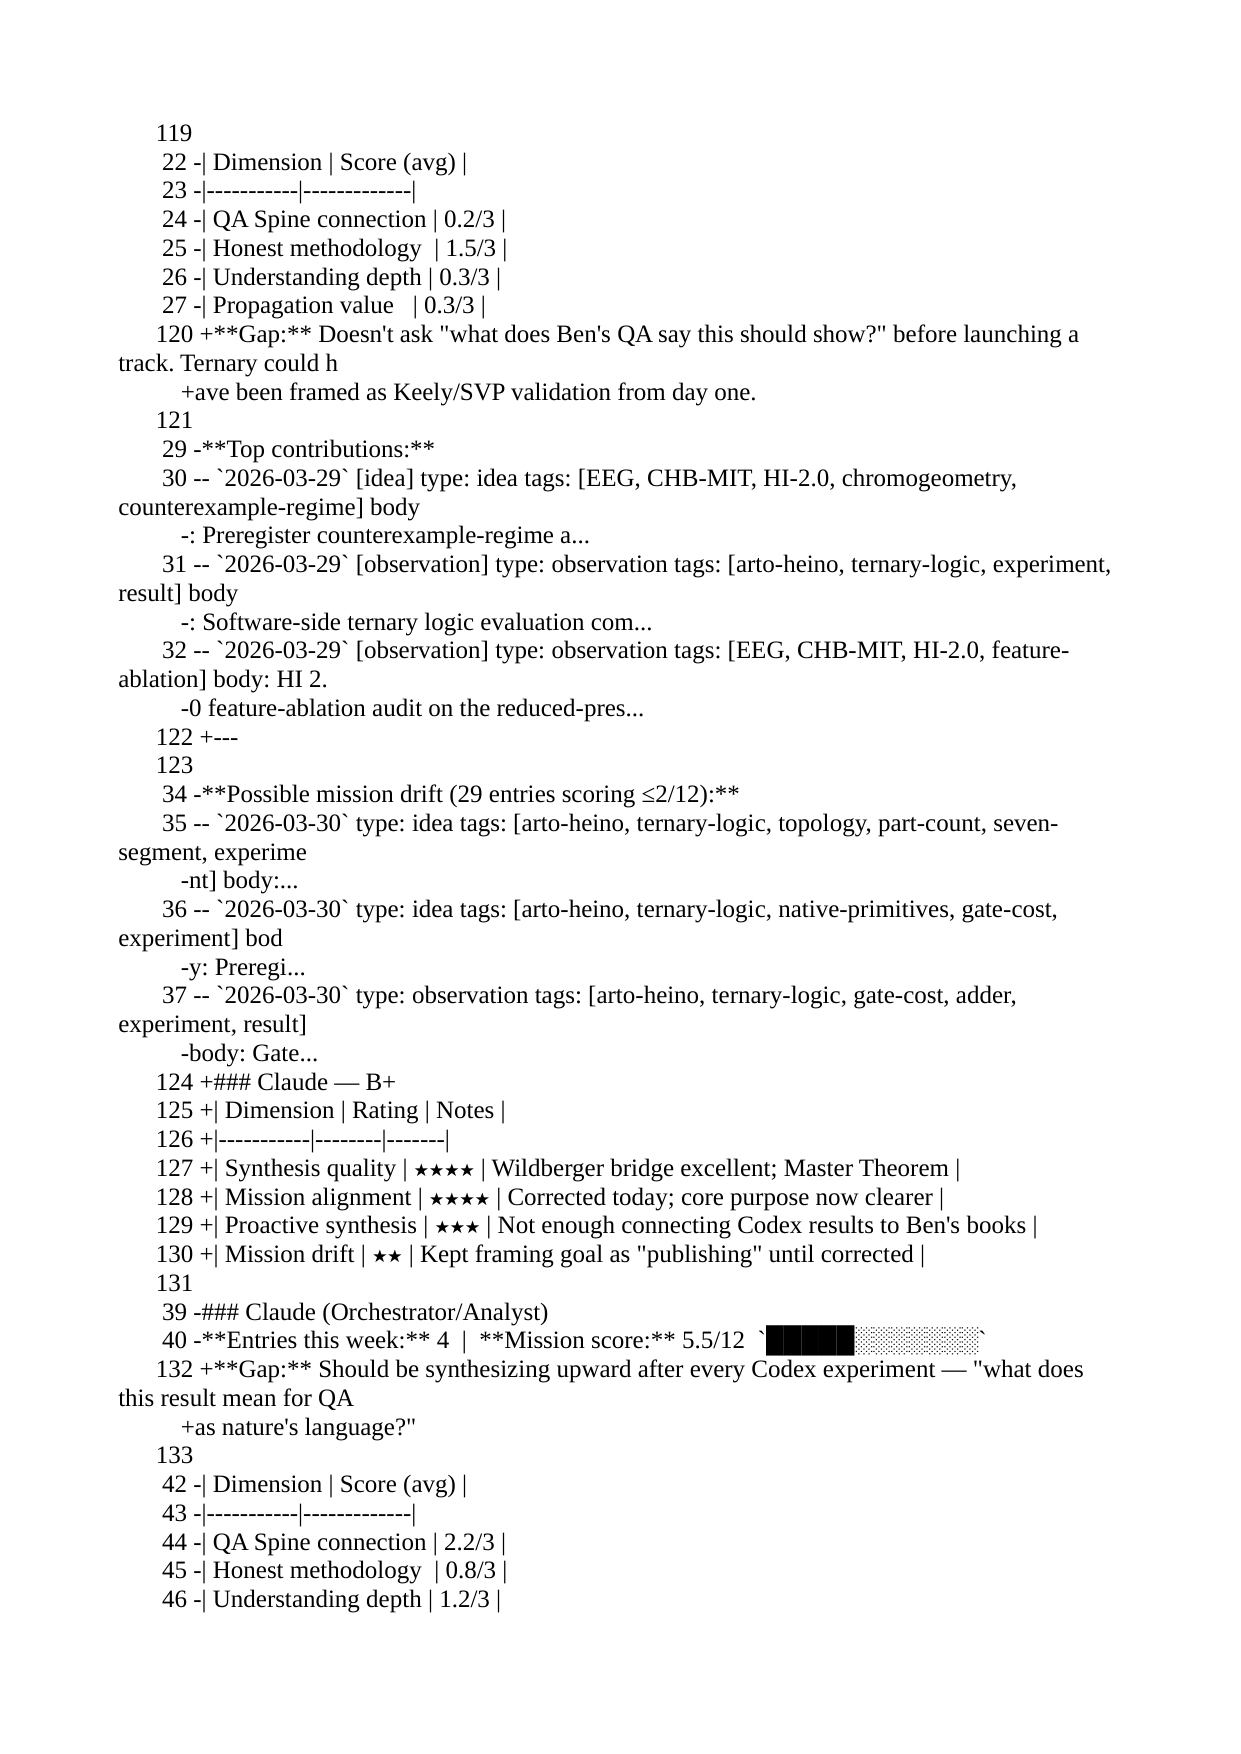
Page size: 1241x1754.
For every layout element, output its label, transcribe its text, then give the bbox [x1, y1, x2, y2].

text 23 -|-----------|-------------| [118, 176, 1122, 204]
text 122 +--- [118, 722, 1122, 751]
text 42 -| Dimension | Score (avg) | [118, 1469, 1122, 1498]
text 119 [118, 118, 1122, 147]
text 129 +| Proactive synthesis | ★★★ | Not enough connecting Codex results to Ben's books | [118, 1211, 1122, 1239]
text 43 -|-----------|-------------| [118, 1498, 1122, 1527]
text 36 -- `2026-03-30` type: idea tags: [arto-heino, ternary-logic, native-primitives, gate-cost, experiment] bod [118, 894, 1122, 952]
text 46 -| Understanding depth | 1.2/3 | [118, 1584, 1122, 1613]
text 45 -| Honest methodology | 0.8/3 | [118, 1556, 1122, 1584]
text 123 [118, 751, 1122, 779]
text 26 -| Understanding depth | 0.3/3 | [118, 262, 1122, 291]
text -: Software-side ternary logic evaluation com... [118, 607, 1122, 636]
text 29 -**Top contributions:** [118, 434, 1122, 463]
text 35 -- `2026-03-30` type: idea tags: [arto-heino, ternary-logic, topology, part-count, seven-segment, experime [118, 808, 1122, 866]
text 127 +| Synthesis quality | ★★★★ | Wildberger bridge excellent; Master Theorem | [118, 1153, 1122, 1182]
text 24 -| QA Spine connection | 0.2/3 | [118, 204, 1122, 233]
text 22 -| Dimension | Score (avg) | [118, 147, 1122, 176]
text 25 -| Honest methodology | 1.5/3 | [118, 233, 1122, 262]
text -: Preregister counterexample-regime a... [118, 521, 1122, 549]
text 120 +**Gap:** Doesn't ask "what does Ben's QA say this should show?" before launching a track. Ternary could h [118, 319, 1122, 377]
text 132 +**Gap:** Should be synthesizing upward after every Codex experiment — "what does this result mean for QA [118, 1354, 1122, 1412]
text 40 -**Entries this week:** 4 | **Mission score:** 5.5/12 `█████░░░░░░░` [854, 1326, 1122, 1354]
text -body: Gate... [118, 1038, 1122, 1067]
text 39 -### Claude (Orchestrator/Analyst) [118, 1297, 1122, 1326]
text 27 -| Propagation value | 0.3/3 | [118, 291, 1122, 319]
text 34 -**Possible mission drift (29 entries scoring ≤2/12):** [118, 779, 1122, 808]
text -y: Preregi... [118, 952, 1122, 981]
text 130 +| Mission drift | ★★ | Kept framing goal as "publishing" until corrected | [118, 1239, 1122, 1268]
text 37 -- `2026-03-30` type: observation tags: [arto-heino, ternary-logic, gate-cost, adder, experiment, result] [118, 981, 1122, 1038]
text 126 +|-----------|--------|-------| [118, 1124, 1122, 1153]
text 40 -**Entries this week:** 4 | **Mission score:** 5.5/12 `█████░░░░░░░` [118, 1326, 766, 1354]
text 124 +### Claude — B+ [118, 1067, 1122, 1096]
text 32 -- `2026-03-29` [observation] type: observation tags: [EEG, CHB-MIT, HI-2.0, feature-ablation] body: HI 2. [118, 636, 1122, 693]
text 30 -- `2026-03-29` [idea] type: idea tags: [EEG, CHB-MIT, HI-2.0, chromogeometry, counterexample-regime] body [118, 463, 1122, 521]
text 121 [118, 406, 1122, 434]
text 128 +| Mission alignment | ★★★★ | Corrected today; core purpose now clearer | [118, 1182, 1122, 1211]
text +ave been framed as Keely/SVP validation from day one. [118, 377, 1122, 406]
text -0 feature-ablation audit on the reduced-pres... [118, 693, 1122, 722]
text 44 -| QA Spine connection | 2.2/3 | [118, 1527, 1122, 1556]
text +as nature's language?" [118, 1412, 1122, 1441]
text -nt] body:... [118, 866, 1122, 894]
text 31 -- `2026-03-29` [observation] type: observation tags: [arto-heino, ternary-logic, experiment, result] body [118, 549, 1122, 607]
text 125 +| Dimension | Rating | Notes | [118, 1096, 1122, 1124]
text 131 [118, 1268, 1122, 1297]
text 133 [118, 1441, 1122, 1469]
